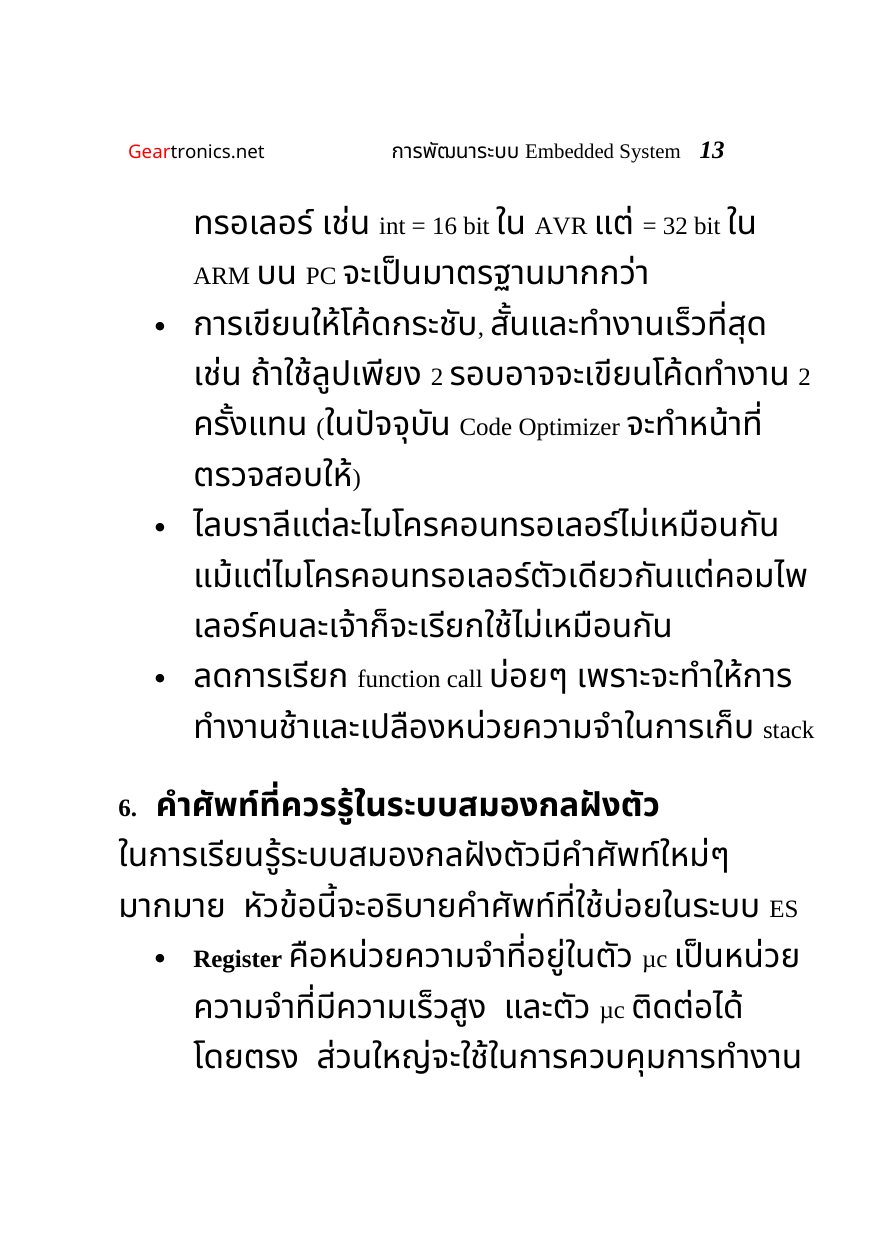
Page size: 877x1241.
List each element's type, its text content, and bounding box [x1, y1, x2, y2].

list ทรอเลอร์ เช่น int = 16 bit ใน AVR แต่ = 32 bit ใน ARM บน PC จะเป็นมาตรฐานมากกว่า [156, 199, 818, 299]
list Register คือหน่วยความจำที่อยู่ในตัว µc เป็นหน่วยความจำที่มีความเร็วสูง และตัว µc ติดต่อได้โดยตรง ส่วนใหญ่จะใช้ในการควบคุมการทำงาน [156, 932, 818, 1083]
list การเขียนให้โค้ดกระชับ, สั้นและทำงานเร็วที่สุด เช่น ถ้าใช้ลูปเพียง 2 รอบอาจจะเขียนโค้ดทำงาน 2 ครั้งแทน (ในปัจจุบัน Code Optimizer จะทำหน้าที่ตรวจสอบให้) [156, 299, 818, 501]
text ในการเรียนรู้ระบบสมองกลฝังตัวมีคำศัพท์ใหม่ๆ มากมาย หัวข้อนี้จะอธิบายคำศัพท์ที่ใช้บ่อยในระบบ ES [118, 831, 818, 932]
list ไลบราลีแต่ละไมโครคอนทรอเลอร์ไม่เหมือนกัน แม้แต่ไมโครคอนทรอเลอร์ตัวเดียวกันแต่คอมไพเลอร์คนละเจ้าก็จะเรียกใช้ไม่เหมือนกัน [156, 501, 818, 652]
list คำศัพท์ที่ควรรู้ในระบบสมองกลฝังตัว [118, 781, 818, 831]
list ลดการเรียก function call บ่อยๆ เพราะจะทำให้การทำงานช้าและเปลืองหน่วยความจำในการเก็บ stack [156, 652, 818, 753]
